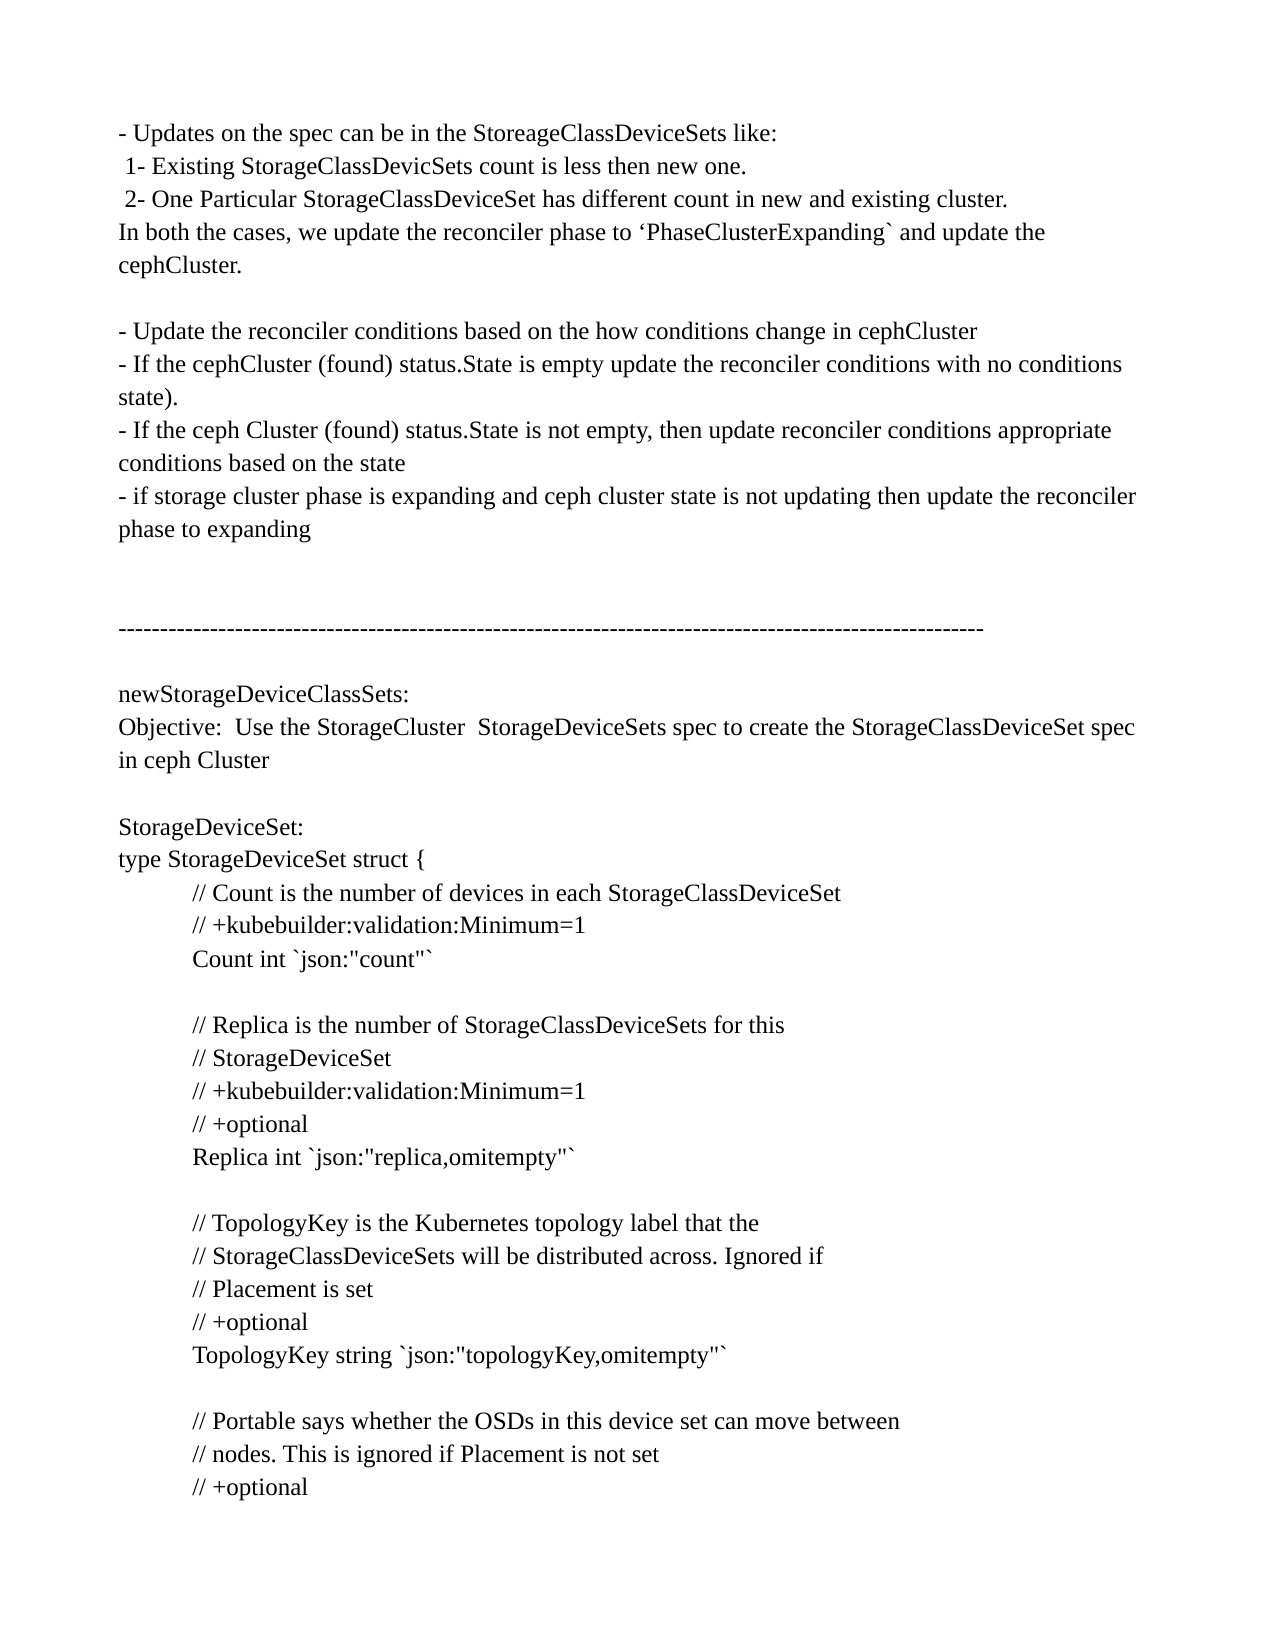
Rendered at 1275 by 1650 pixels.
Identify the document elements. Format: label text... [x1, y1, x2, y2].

text // StorageDeviceSet [118, 1043, 1157, 1071]
text 1- Existing StorageClassDevicSets count is less then new one. [118, 151, 1157, 180]
text // +optional [118, 1307, 1157, 1336]
text StorageDeviceSet: [118, 812, 1157, 840]
text // +kubebuilder:validation:Minimum=1 [118, 911, 1157, 939]
text // Count is the number of devices in each StorageClassDeviceSet [118, 878, 1157, 906]
text // nodes. This is ignored if Placement is not set [118, 1439, 1157, 1468]
text // Placement is set [118, 1274, 1157, 1303]
text Replica int `json:"replica,omitempty"` [118, 1142, 1157, 1171]
text - If the cephCluster (found) status.State is empty update the reconciler conditions with no conditions state). [118, 349, 1157, 411]
text type StorageDeviceSet struct { [118, 844, 1157, 873]
text Count int `json:"count"` [118, 944, 1157, 972]
text // TopologyKey is the Kubernetes topology label that the [118, 1208, 1157, 1237]
text - If the ceph Cluster (found) status.State is not empty, then update reconciler conditions appropriate conditions based on the state [118, 415, 1157, 477]
text - Updates on the spec can be in the StoreageClassDeviceSets like: [118, 118, 1157, 147]
text // +optional [118, 1472, 1157, 1501]
text // Portable says whether the OSDs in this device set can move between [118, 1406, 1157, 1435]
text In both the cases, we update the reconciler phase to ‘PhaseClusterExpanding` and update the cephCluster. [118, 217, 1157, 279]
text 2- One Particular StorageClassDeviceSet has different count in new and existing cluster. [118, 184, 1157, 213]
text // +kubebuilder:validation:Minimum=1 [118, 1076, 1157, 1104]
text TopologyKey string `json:"topologyKey,omitempty"` [118, 1340, 1157, 1369]
text Objective: Use the StorageCluster StorageDeviceSets spec to create the StorageClassDeviceSet spec in ceph Cluster [118, 712, 1157, 774]
text // StorageClassDeviceSets will be distributed across. Ignored if [118, 1241, 1157, 1269]
text // +optional [118, 1109, 1157, 1137]
text -------------------------------------------------------------------------------------------------------- [118, 613, 1157, 642]
text // Replica is the number of StorageClassDeviceSets for this [118, 1010, 1157, 1038]
text newStorageDeviceClassSets: [118, 679, 1157, 708]
text - if storage cluster phase is expanding and ceph cluster state is not updating then update the reconciler phase to expanding [118, 481, 1157, 543]
text - Update the reconciler conditions based on the how conditions change in cephCluster [118, 316, 1157, 345]
